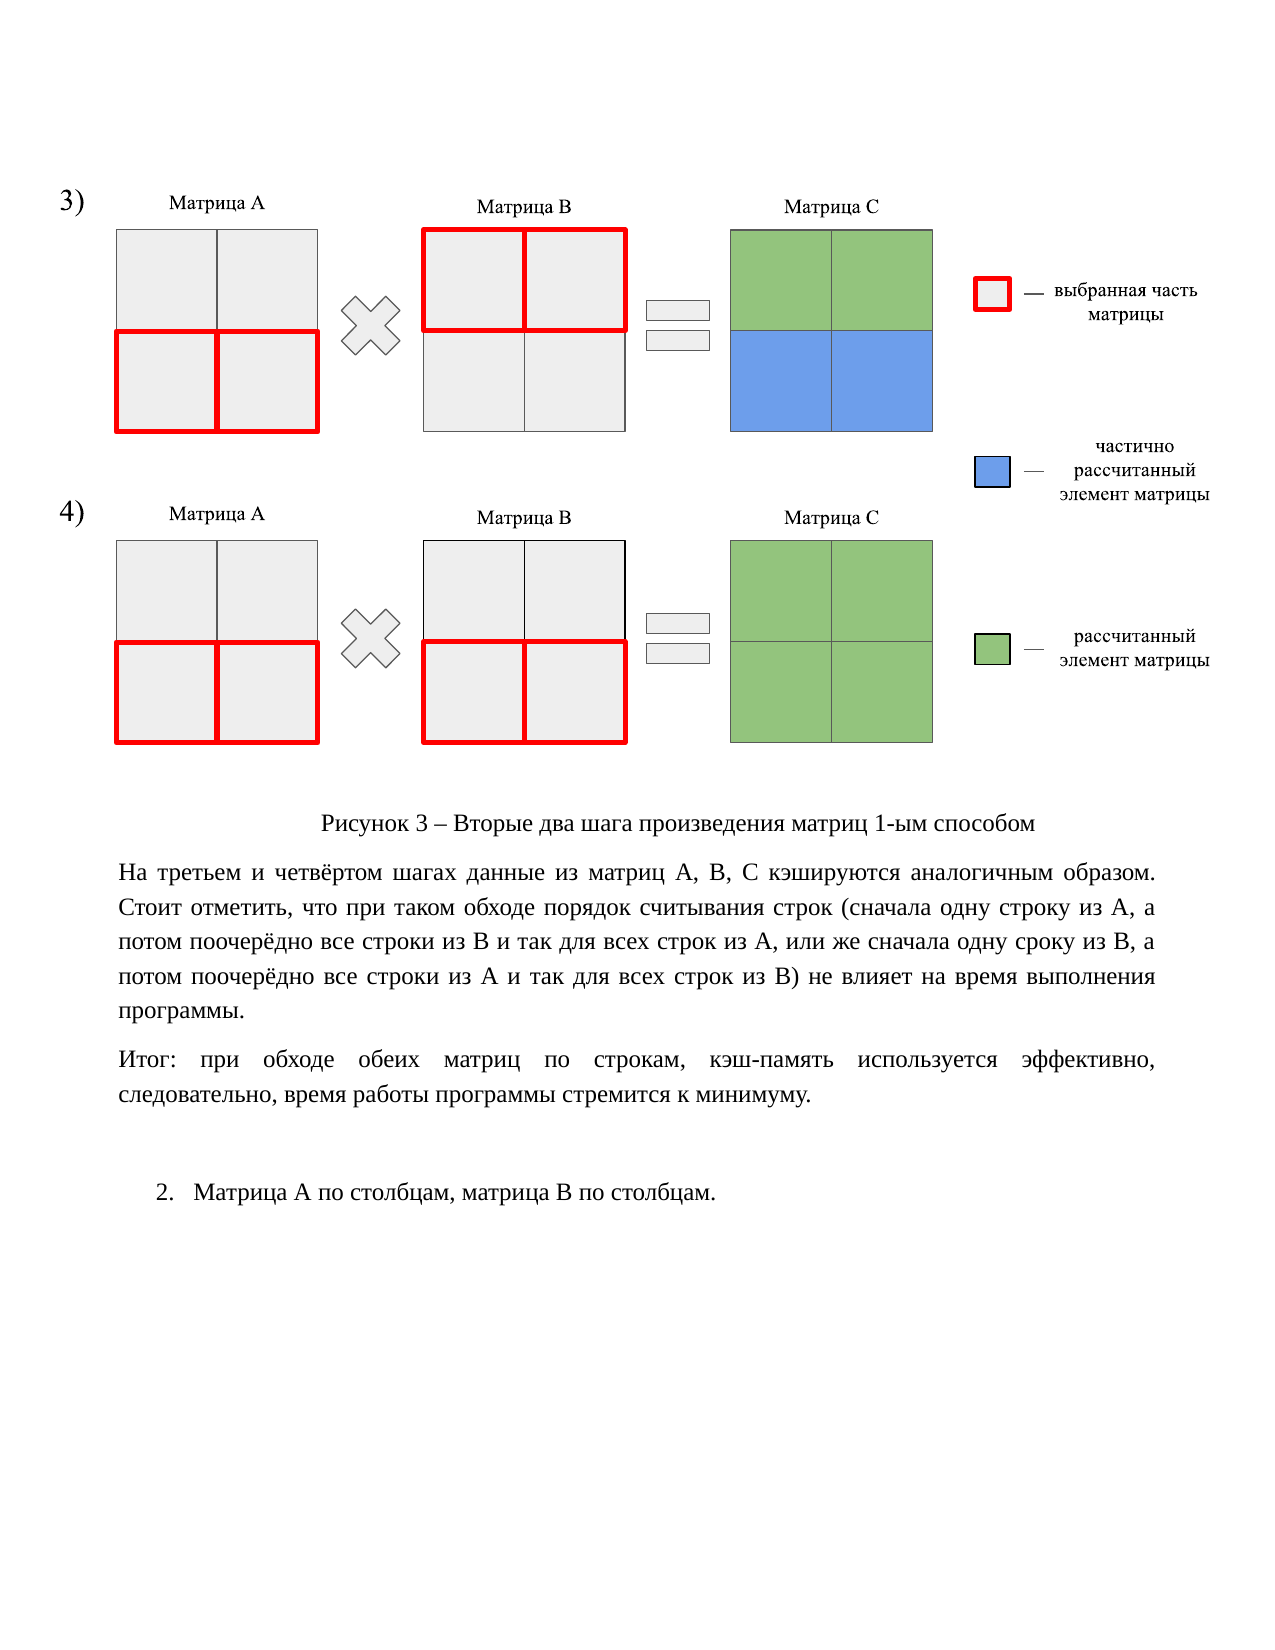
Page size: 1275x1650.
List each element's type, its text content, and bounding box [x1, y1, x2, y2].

list Матрица А по столбцам, матрица В по столбцам. [156, 1177, 1157, 1206]
text Итог: при обходе обеих матриц по строкам, кэш-память используется эффективно, следовательно, время работы программы стремится к минимуму. [118, 1044, 1157, 1107]
text На третьем и четвёртом шагах данные из матриц А, В, С кэшируются аналогичным образом. Стоит отметить, что при таком обходе порядок считывания строк (сначала одну строку из А, а потом поочерёдно все строки из В и так для всех строк из А, или же сначала одну сроку из В, а потом поочерёдно все строки из А и так для всех строк из В) не влияет на время выполнения программы. [118, 857, 1157, 1024]
list Рисунок 3 – Вторые два шага произведения матриц 1-ым способом [156, 802, 1157, 837]
